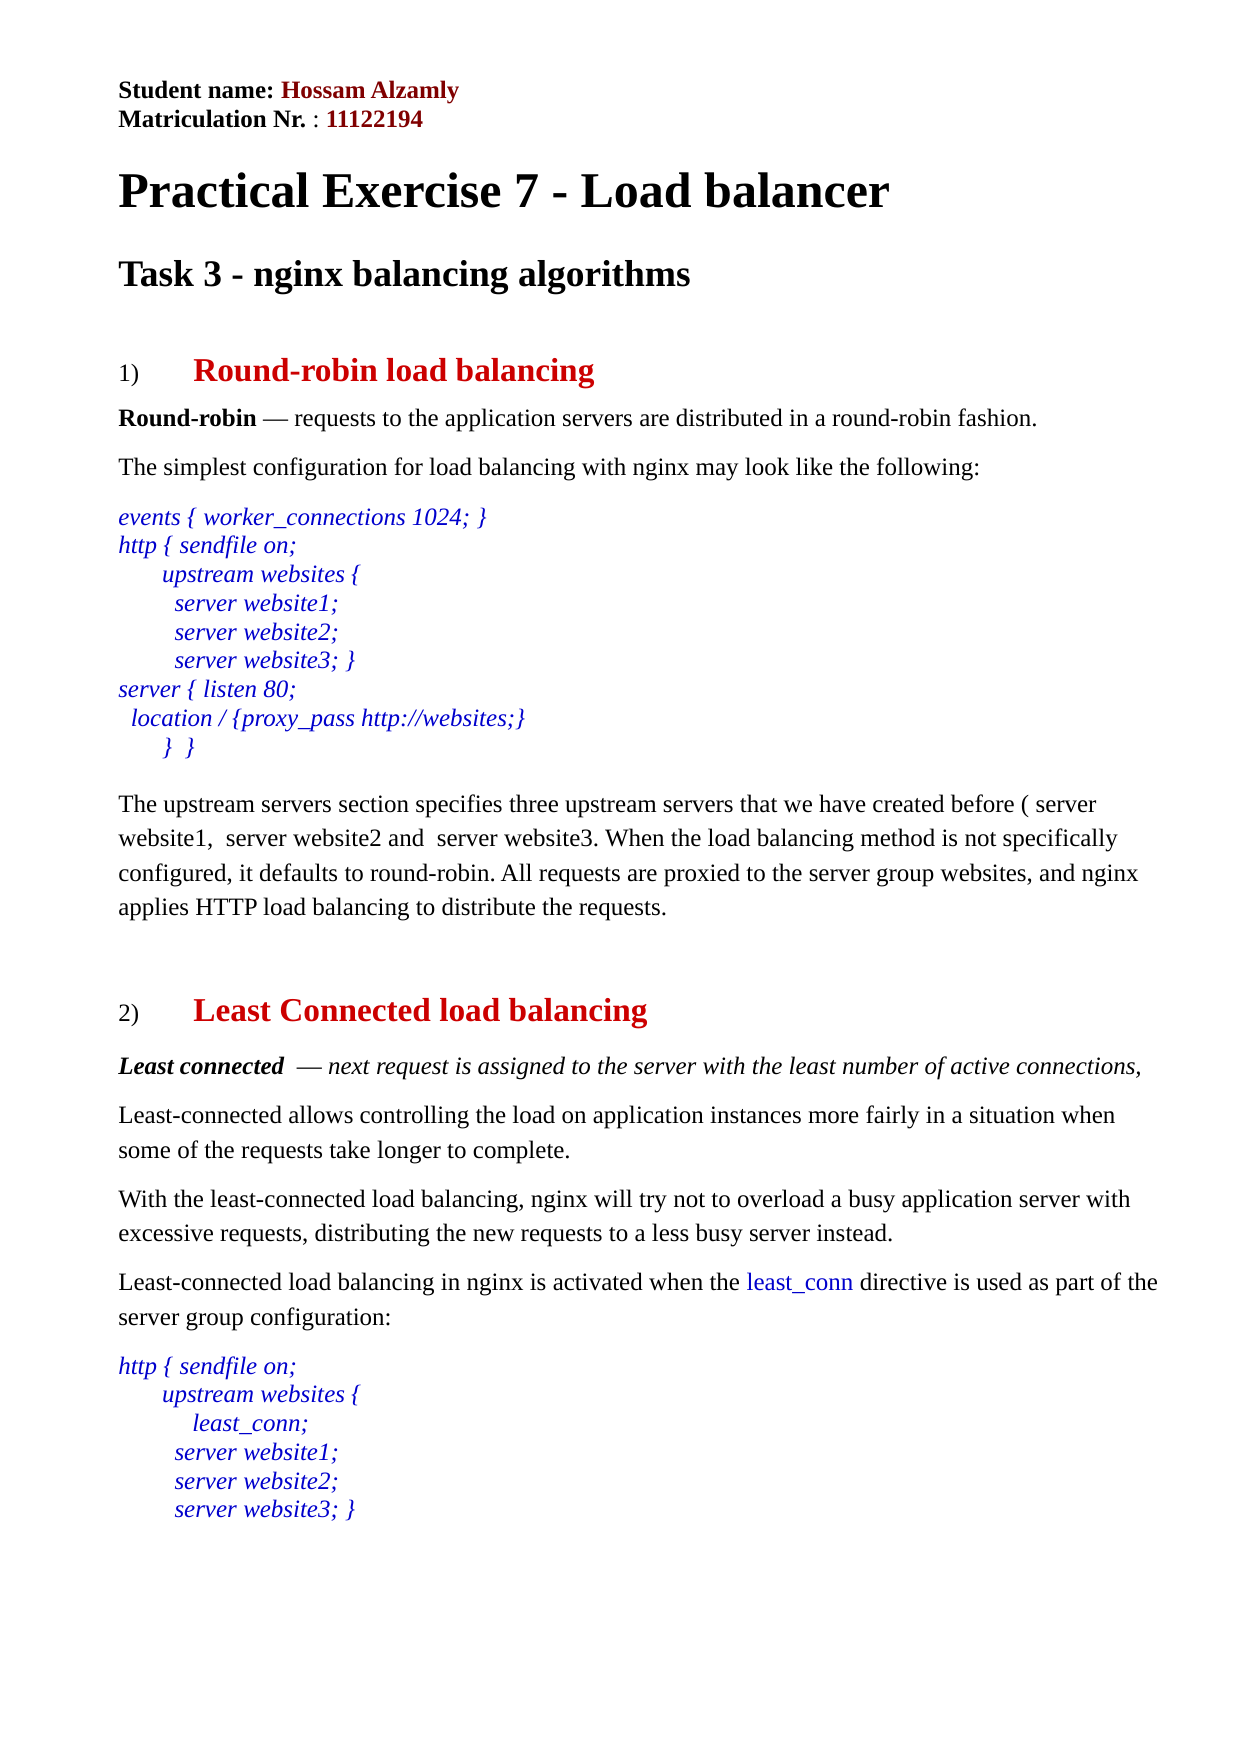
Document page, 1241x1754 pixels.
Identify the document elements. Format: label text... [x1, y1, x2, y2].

text Round-robin — requests to the application servers are distributed in a round-robin fashion. [118, 403, 1159, 432]
text Least connected — next request is assigned to the server with the least number of active connections, [118, 1051, 1159, 1080]
text server website1; [118, 588, 1159, 617]
text server website2; [118, 617, 1159, 645]
text http { sendfile on; [118, 1351, 1159, 1379]
text Student name: Hossam Alzamly [118, 75, 1159, 104]
subtitle Practical Exercise 7 - Load balancer [118, 161, 1159, 219]
text Least-connected load balancing in nginx is activated when the least_conn directive is used as part of the server group configuration: [118, 1267, 1159, 1331]
text location / {proxy_pass http://websites;} [118, 703, 1159, 732]
text server website2; [118, 1466, 1159, 1494]
text server website3; } [118, 1494, 1159, 1523]
text upstream websites { [118, 559, 1159, 588]
subtitle Task 3 - nginx balancing algorithms [118, 252, 1159, 295]
text With the least-connected load balancing, nginx will try not to overload a busy application server with excessive requests, distributing the new requests to a less busy server instead. [118, 1184, 1159, 1247]
text server { listen 80; [118, 674, 1159, 703]
text server website3; } [118, 645, 1159, 674]
text } } [118, 732, 1159, 760]
text least_conn; [118, 1408, 1159, 1437]
text upstream websites { [118, 1379, 1159, 1408]
text http { sendfile on; [118, 530, 1159, 559]
list Least Connected load balancing [118, 991, 1159, 1029]
text The upstream servers section specifies three upstream servers that we have created before ( server website1, server website2 and server website3. When the load balancing method is not specifically configured, it defaults to round-robin. All requests are proxied to the server group websites, and nginx applies HTTP load balancing to distribute the requests. [118, 789, 1159, 921]
text Least-connected allows controlling the load on application instances more fairly in a situation when some of the requests take longer to complete. [118, 1100, 1159, 1163]
text server website1; [118, 1437, 1159, 1466]
list Round-robin load balancing [118, 351, 1159, 389]
text events { worker_connections 1024; } [118, 502, 1159, 530]
text Matriculation Nr. : 11122194 [118, 104, 1159, 132]
text The simplest configuration for load balancing with nginx may look like the following: [118, 452, 1159, 481]
